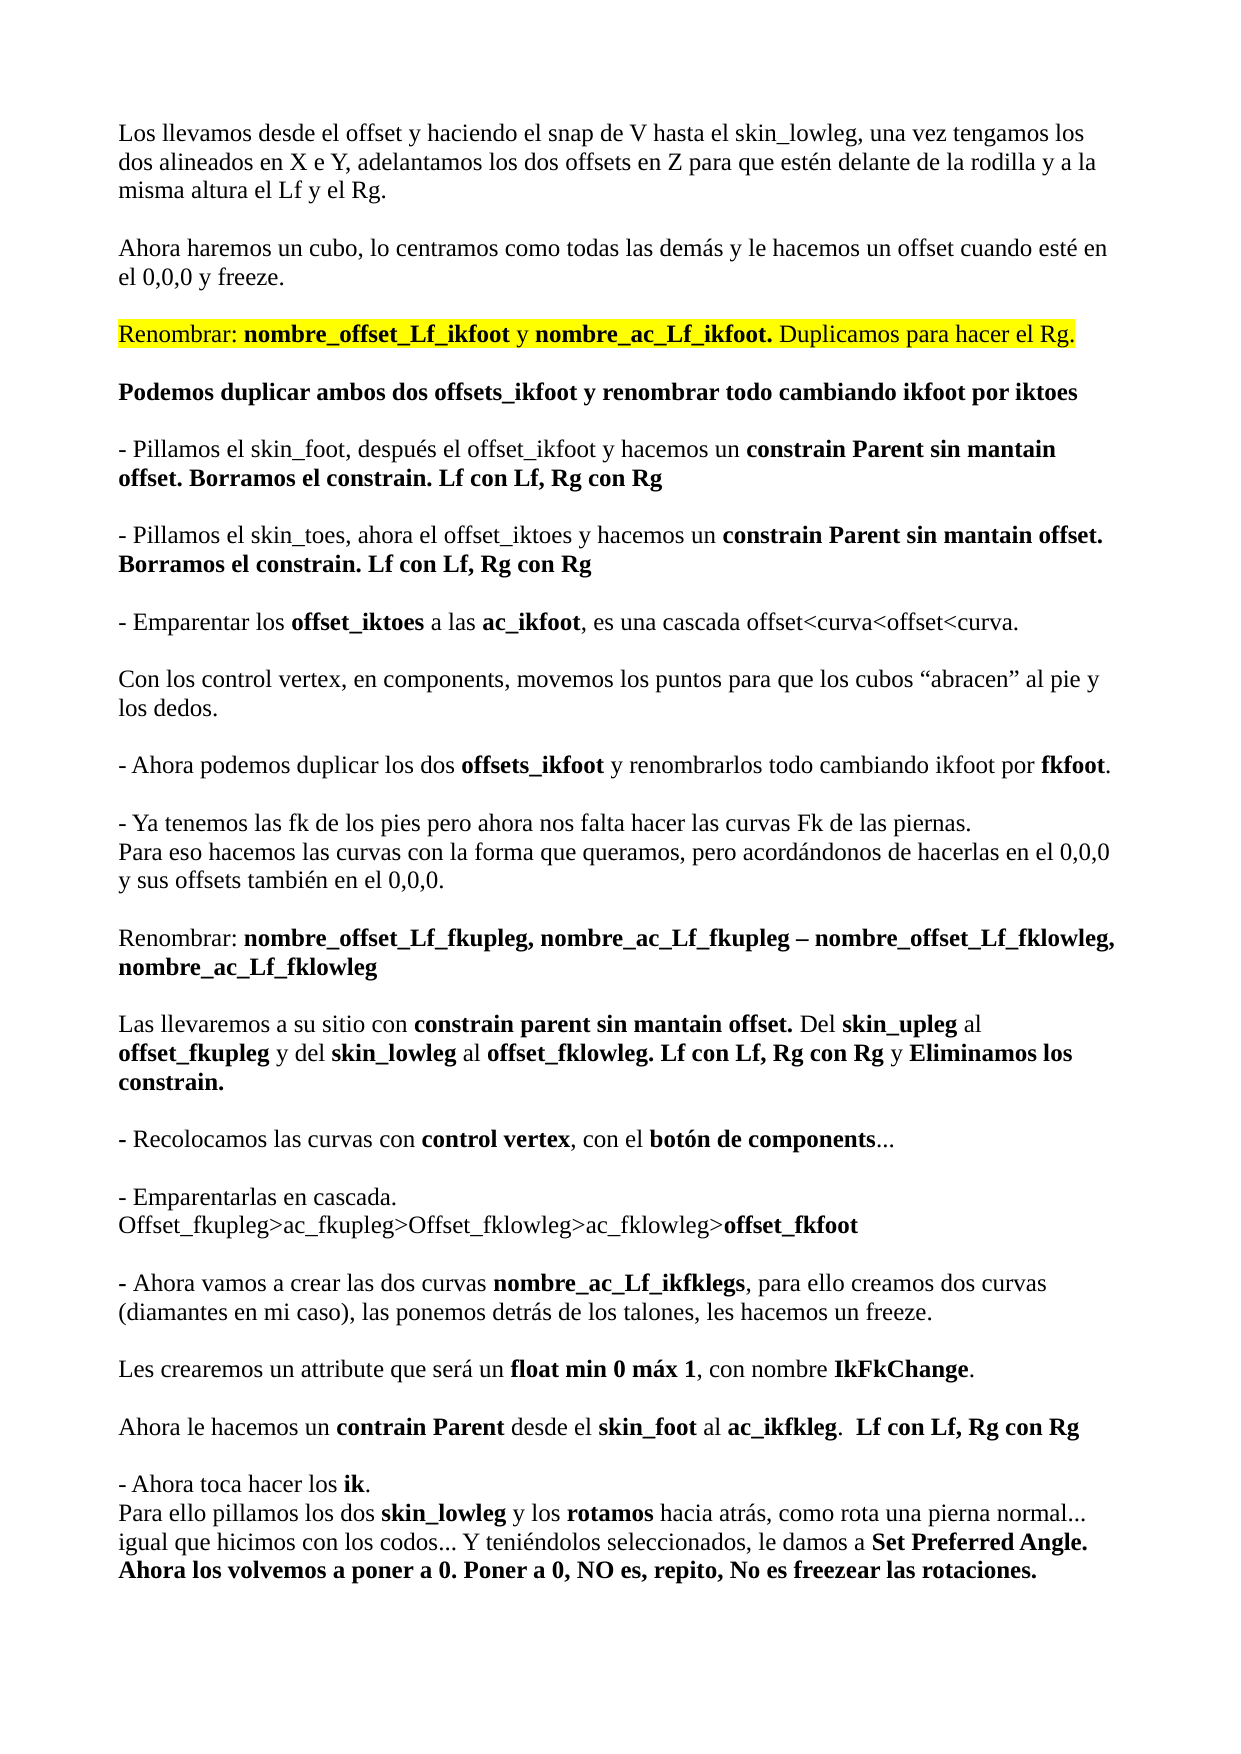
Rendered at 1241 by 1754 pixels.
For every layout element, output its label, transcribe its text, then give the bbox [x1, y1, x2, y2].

text - Pillamos el skin_foot, después el offset_ikfoot y hacemos un constrain Parent sin mantain offset. Borramos el constrain. Lf con Lf, Rg con Rg [118, 434, 1122, 492]
text - Ya tenemos las fk de los pies pero ahora nos falta hacer las curvas Fk de las piernas. [118, 808, 1122, 837]
text - Emparentarlas en cascada. Offset_fkupleg>ac_fkupleg>Offset_fklowleg>ac_fklowleg>offset_fkfoot [118, 1182, 1122, 1239]
text Ahora haremos un cubo, lo centramos como todas las demás y le hacemos un offset cuando esté en el 0,0,0 y freeze. [118, 233, 1122, 291]
text Con los control vertex, en components, movemos los puntos para que los cubos “abracen” al pie y los dedos. [118, 664, 1122, 722]
text - Ahora vamos a crear las dos curvas nombre_ac_Lf_ikfklegs, para ello creamos dos curvas (diamantes en mi caso), las ponemos detrás de los talones, les hacemos un freeze. [118, 1268, 1122, 1326]
text - Ahora podemos duplicar los dos offsets_ikfoot y renombrarlos todo cambiando ikfoot por fkfoot. [118, 751, 1122, 779]
text Las llevaremos a su sitio con constrain parent sin mantain offset. Del skin_upleg al offset_fkupleg y del skin_lowleg al offset_fklowleg. Lf con Lf, Rg con Rg y Eliminamos los constrain. [118, 1009, 1122, 1096]
text - Recolocamos las curvas con control vertex, con el botón de components... [118, 1124, 1122, 1153]
text - Ahora toca hacer los ik. [118, 1469, 1122, 1498]
text Los llevamos desde el offset y haciendo el snap de V hasta el skin_lowleg, una vez tengamos los dos alineados en X e Y, adelantamos los dos offsets en Z para que estén delante de la rodilla y a la misma altura el Lf y el Rg. [118, 118, 1122, 204]
text Ahora le hacemos un contrain Parent desde el skin_foot al ac_ikfkleg. Lf con Lf, Rg con Rg [118, 1412, 1122, 1441]
text - Pillamos el skin_toes, ahora el offset_iktoes y hacemos un constrain Parent sin mantain offset. Borramos el constrain. Lf con Lf, Rg con Rg [118, 521, 1122, 578]
text Les crearemos un attribute que será un float min 0 máx 1, con nombre IkFkChange. [118, 1354, 1122, 1383]
text Renombrar: nombre_offset_Lf_ikfoot y nombre_ac_Lf_ikfoot. Duplicamos para hacer el Rg. [118, 319, 1122, 348]
text Para ello pillamos los dos skin_lowleg y los rotamos hacia atrás, como rota una pierna normal... igual que hicimos con los codos... Y teniéndolos seleccionados, le damos a Set Preferred Angle. Ahora los volvemos a poner a 0. Poner a 0, NO es, repito, No es freezear las rotaciones. [118, 1498, 1122, 1584]
text Podemos duplicar ambos dos offsets_ikfoot y renombrar todo cambiando ikfoot por iktoes [118, 377, 1122, 406]
text - Emparentar los offset_iktoes a las ac_ikfoot, es una cascada offset<curva<offset<curva. [118, 607, 1122, 636]
text Renombrar: nombre_offset_Lf_fkupleg, nombre_ac_Lf_fkupleg – nombre_offset_Lf_fklowleg, nombre_ac_Lf_fklowleg [118, 923, 1122, 981]
text Para eso hacemos las curvas con la forma que queramos, pero acordándonos de hacerlas en el 0,0,0 y sus offsets también en el 0,0,0. [118, 837, 1122, 894]
